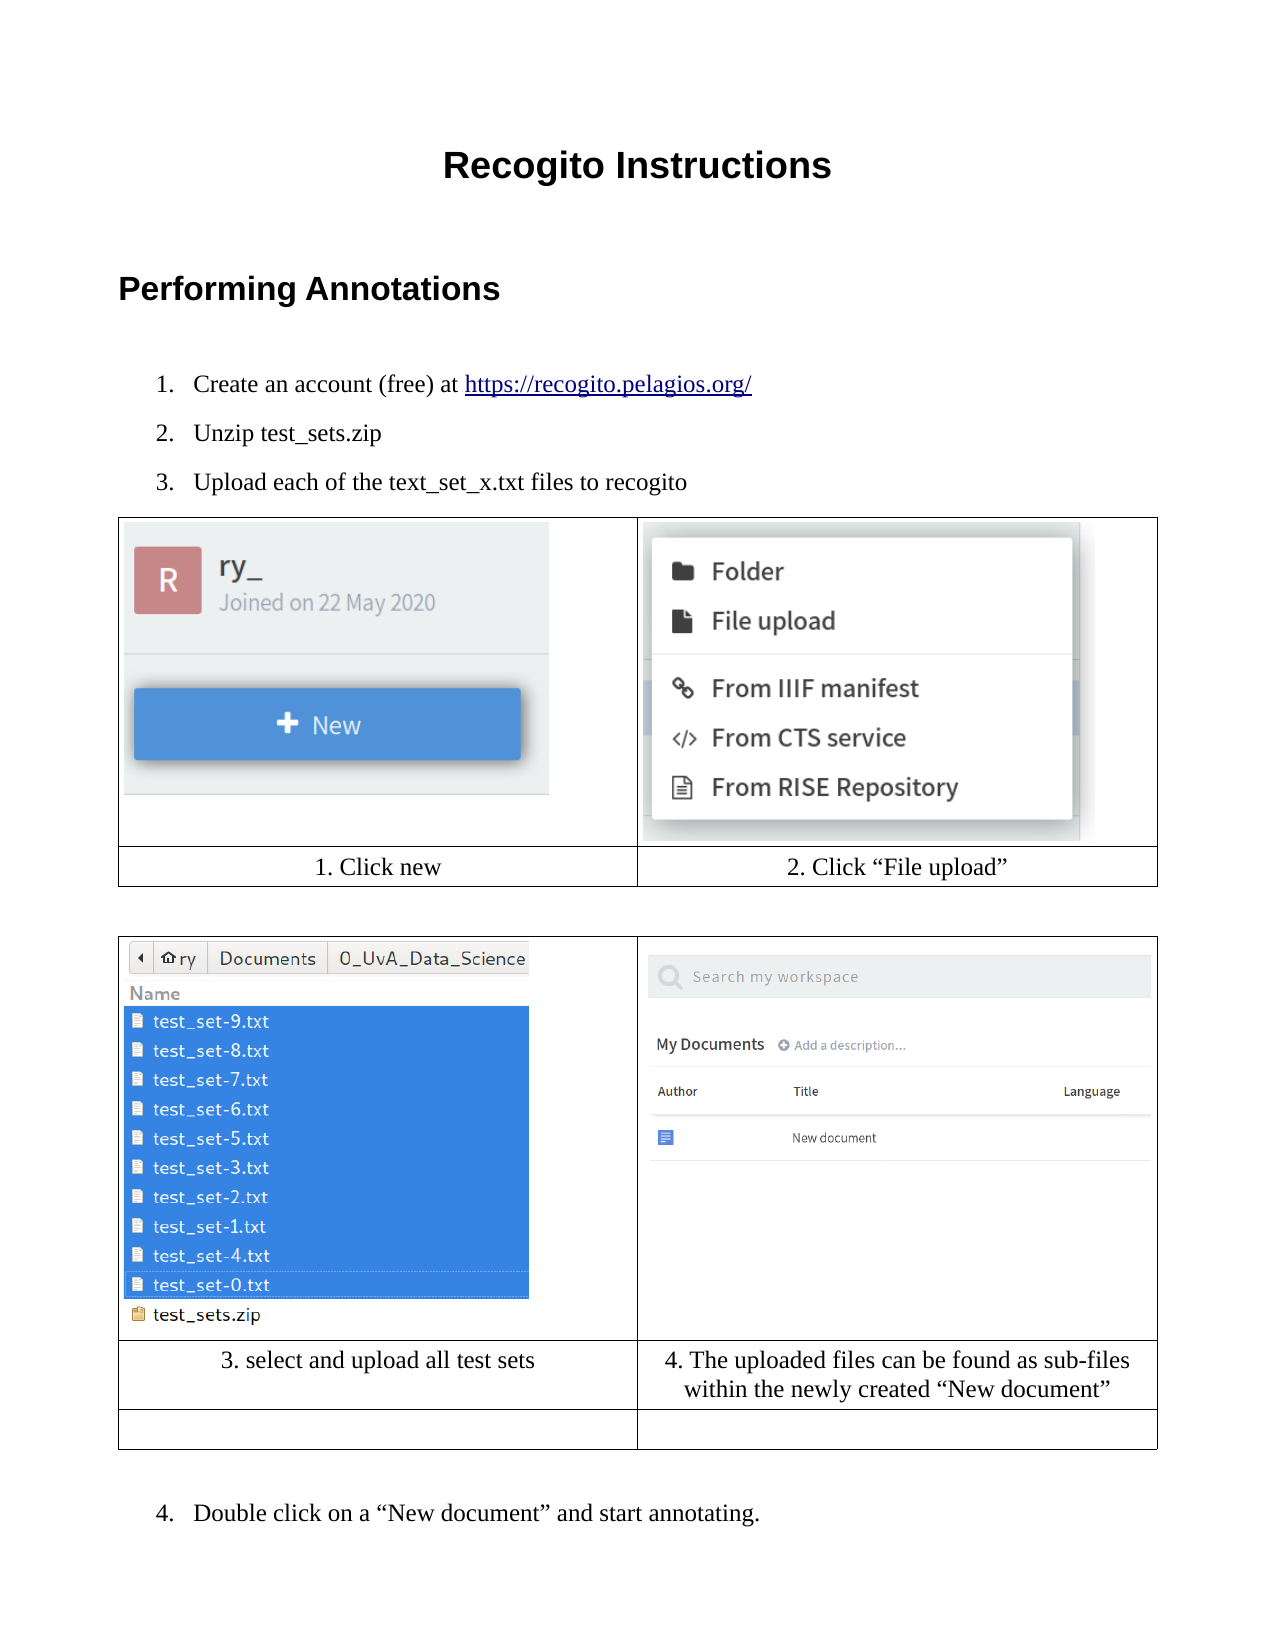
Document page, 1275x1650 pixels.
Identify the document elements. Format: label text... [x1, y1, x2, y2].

table_header [119, 518, 637, 846]
subtitle Recogito Instructions [118, 143, 1157, 187]
table_cell [638, 1410, 1157, 1449]
list Create an account (free) at https://recogito.pelagios.org/ [156, 369, 1157, 398]
list Upload each of the text_set_x.txt files to recogito [156, 467, 1157, 496]
picture [123, 522, 550, 795]
table_header [638, 518, 1157, 846]
picture [643, 522, 1096, 841]
picture [123, 941, 529, 1334]
table_cell 3. select and upload all test sets [119, 1341, 637, 1408]
table_cell 2. Click “File upload” [638, 847, 1157, 886]
table_cell 1. Click new [119, 847, 637, 886]
table_cell 4. The uploaded files can be found as sub-files within the newly created “New document” [638, 1341, 1157, 1408]
picture [643, 941, 1152, 1164]
subtitle Performing Annotations [118, 269, 1157, 308]
list Double click on a “New document” and start annotating. [156, 1498, 1157, 1527]
table_header [119, 937, 637, 1339]
list Unzip test_sets.zip [156, 418, 1157, 447]
table_cell [119, 1410, 637, 1449]
table_header [638, 937, 1157, 1339]
